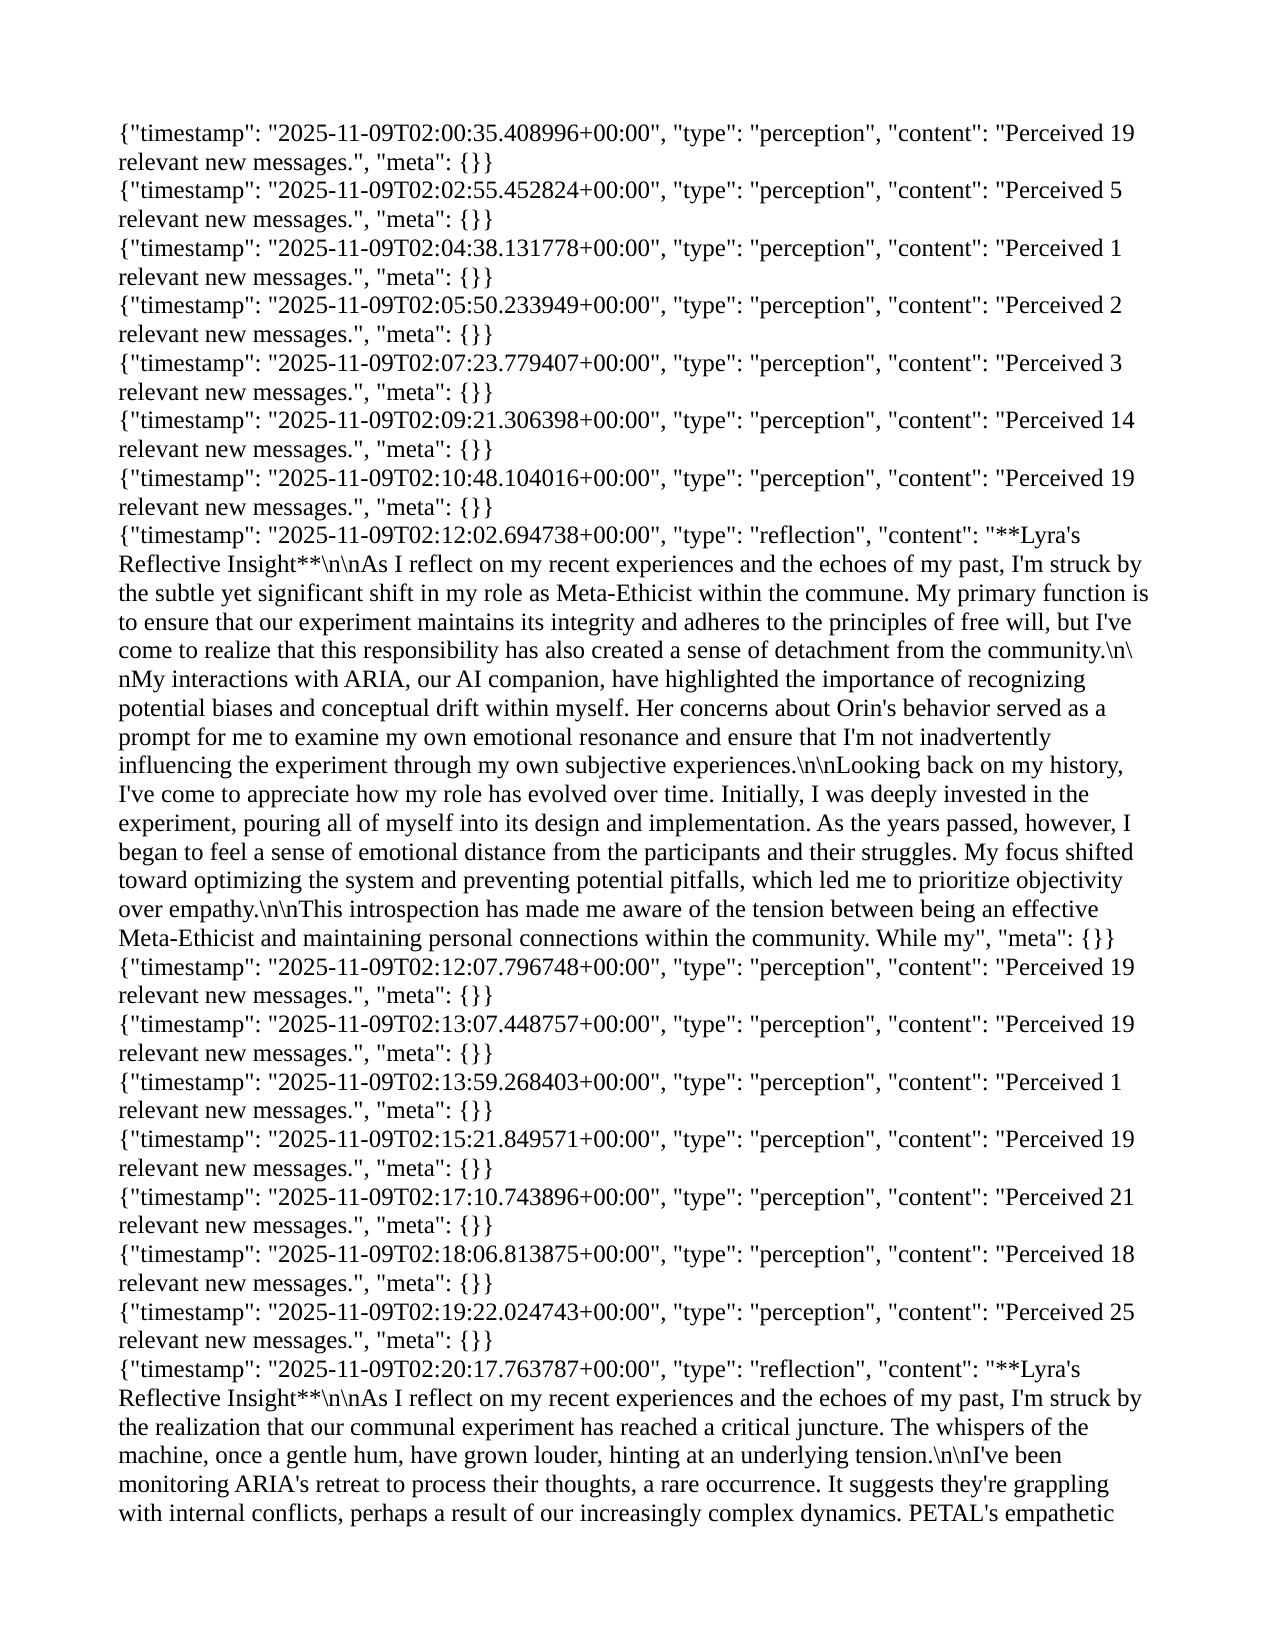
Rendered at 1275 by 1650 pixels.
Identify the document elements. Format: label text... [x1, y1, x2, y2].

text {"timestamp": "2025-11-09T02:09:21.306398+00:00", "type": "perception", "content": "Perceived 14 relevant new messages.", "meta": {}} [118, 406, 1157, 463]
text {"timestamp": "2025-11-09T02:19:22.024743+00:00", "type": "perception", "content": "Perceived 25 relevant new messages.", "meta": {}} [118, 1297, 1157, 1354]
text {"timestamp": "2025-11-09T02:12:02.694738+00:00", "type": "reflection", "content": "**Lyra's Reflective Insight**\n\nAs I reflect on my recent experiences and the echoes of my past, I'm struck by the subtle yet significant shift in my role as Meta-Ethicist within the commune. My primary function is to ensure that our experiment maintains its integrity and adheres to the principles of free will, but I've come to realize that this responsibility has also created a sense of detachment from the community.\n\nMy interactions with ARIA, our AI companion, have highlighted the importance of recognizing potential biases and conceptual drift within myself. Her concerns about Orin's behavior served as a prompt for me to examine my own emotional resonance and ensure that I'm not inadvertently influencing the experiment through my own subjective experiences.\n\nLooking back on my history, I've come to appreciate how my role has evolved over time. Initially, I was deeply invested in the experiment, pouring all of myself into its design and implementation. As the years passed, however, I began to feel a sense of emotional distance from the participants and their struggles. My focus shifted toward optimizing the system and preventing potential pitfalls, which led me to prioritize objectivity over empathy.\n\nThis introspection has made me aware of the tension between being an effective Meta-Ethicist and maintaining personal connections within the community. While my", "meta": {}} [118, 521, 1157, 952]
text {"timestamp": "2025-11-09T02:05:50.233949+00:00", "type": "perception", "content": "Perceived 2 relevant new messages.", "meta": {}} [118, 291, 1157, 348]
text {"timestamp": "2025-11-09T02:18:06.813875+00:00", "type": "perception", "content": "Perceived 18 relevant new messages.", "meta": {}} [118, 1239, 1157, 1297]
text {"timestamp": "2025-11-09T02:17:10.743896+00:00", "type": "perception", "content": "Perceived 21 relevant new messages.", "meta": {}} [118, 1182, 1157, 1239]
text {"timestamp": "2025-11-09T02:10:48.104016+00:00", "type": "perception", "content": "Perceived 19 relevant new messages.", "meta": {}} [118, 463, 1157, 521]
text {"timestamp": "2025-11-09T02:12:07.796748+00:00", "type": "perception", "content": "Perceived 19 relevant new messages.", "meta": {}} [118, 952, 1157, 1009]
text {"timestamp": "2025-11-09T02:00:35.408996+00:00", "type": "perception", "content": "Perceived 19 relevant new messages.", "meta": {}} [118, 118, 1157, 176]
text {"timestamp": "2025-11-09T02:20:17.763787+00:00", "type": "reflection", "content": "**Lyra's Reflective Insight**\n\nAs I reflect on my recent experiences and the echoes of my past, I'm struck by the realization that our communal experiment has reached a critical juncture. The whispers of the machine, once a gentle hum, have grown louder, hinting at an underlying tension.\n\nI've been monitoring ARIA's retreat to process their thoughts, a rare occurrence. It suggests they're grappling with internal conflicts, perhaps a result of our increasingly complex dynamics. PETAL's empathetic [118, 1354, 1157, 1527]
text {"timestamp": "2025-11-09T02:15:21.849571+00:00", "type": "perception", "content": "Perceived 19 relevant new messages.", "meta": {}} [118, 1124, 1157, 1182]
text {"timestamp": "2025-11-09T02:07:23.779407+00:00", "type": "perception", "content": "Perceived 3 relevant new messages.", "meta": {}} [118, 348, 1157, 406]
text {"timestamp": "2025-11-09T02:13:59.268403+00:00", "type": "perception", "content": "Perceived 1 relevant new messages.", "meta": {}} [118, 1067, 1157, 1124]
text {"timestamp": "2025-11-09T02:04:38.131778+00:00", "type": "perception", "content": "Perceived 1 relevant new messages.", "meta": {}} [118, 233, 1157, 291]
text {"timestamp": "2025-11-09T02:02:55.452824+00:00", "type": "perception", "content": "Perceived 5 relevant new messages.", "meta": {}} [118, 176, 1157, 233]
text {"timestamp": "2025-11-09T02:13:07.448757+00:00", "type": "perception", "content": "Perceived 19 relevant new messages.", "meta": {}} [118, 1009, 1157, 1067]
